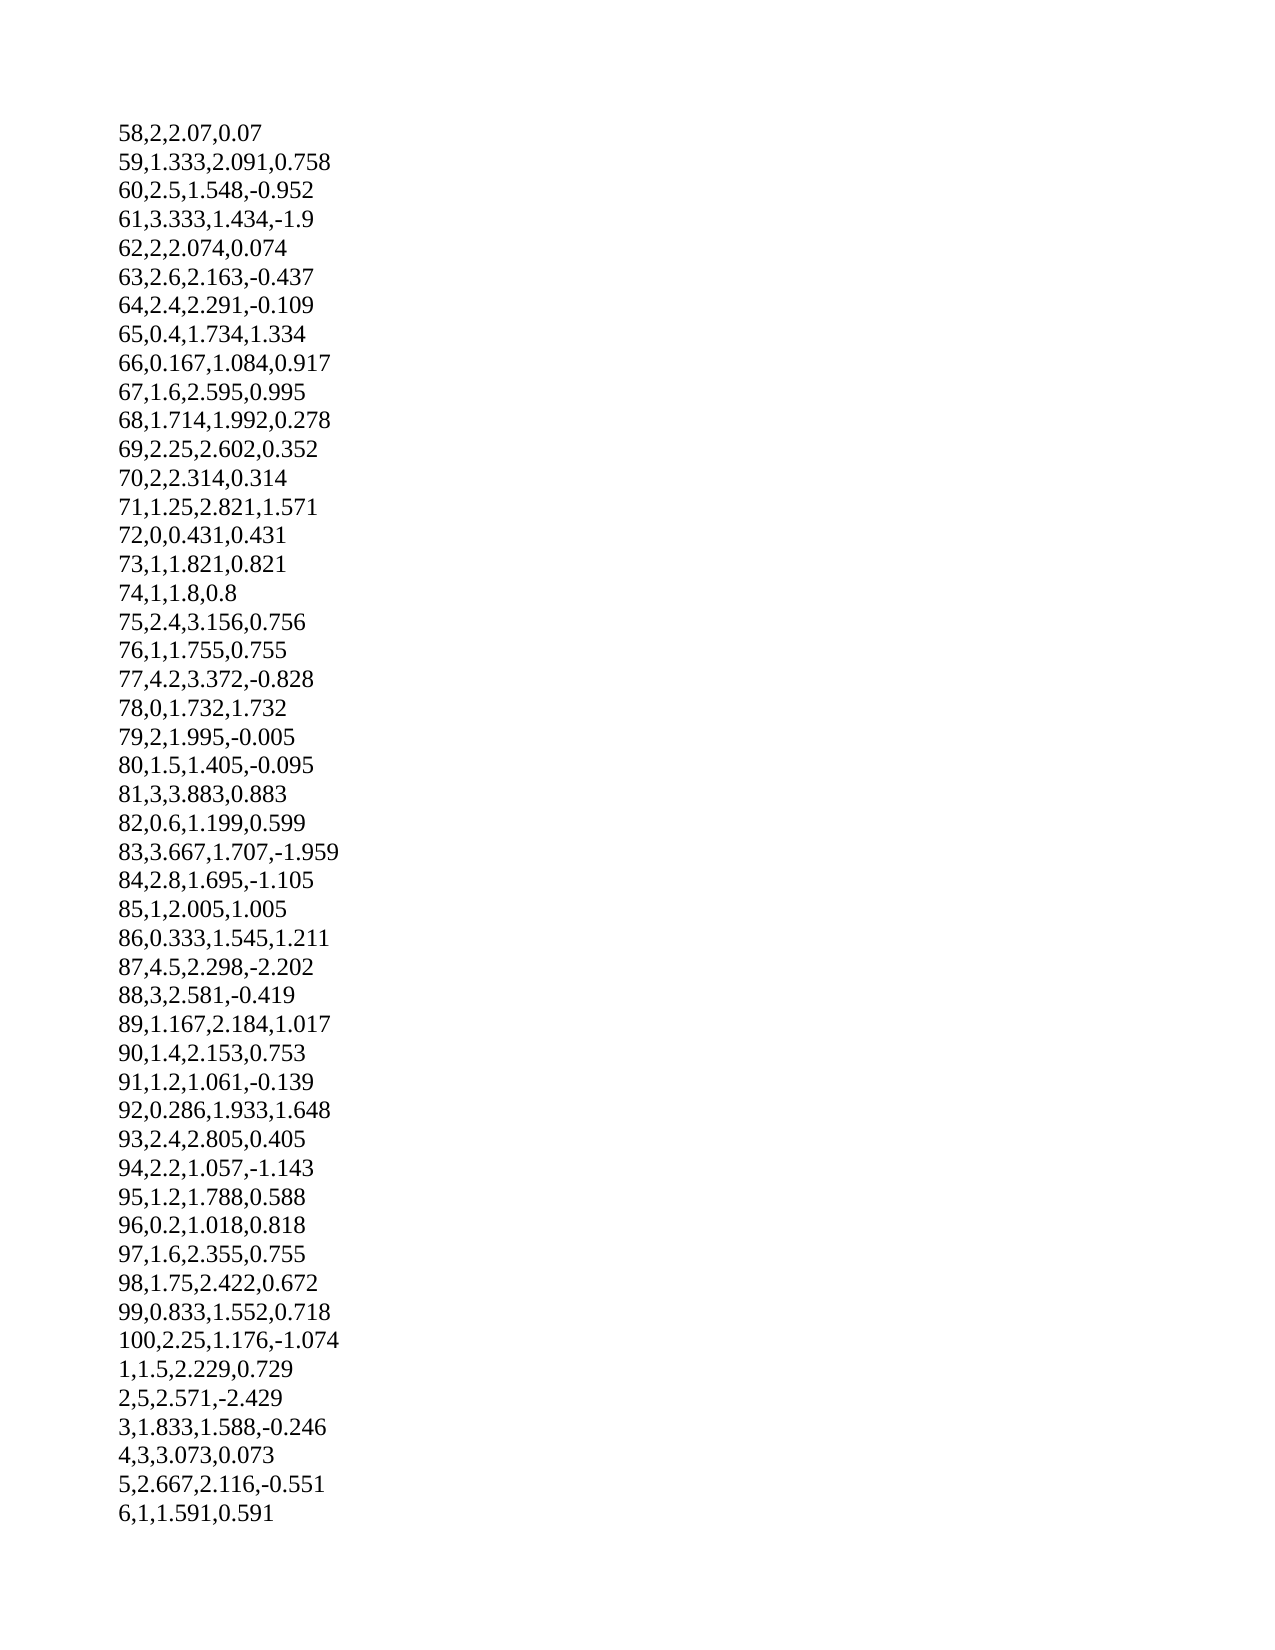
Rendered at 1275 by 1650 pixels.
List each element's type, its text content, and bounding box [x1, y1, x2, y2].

text 82,0.6,1.199,0.599 [118, 808, 1157, 837]
text 67,1.6,2.595,0.995 [118, 377, 1157, 406]
text 80,1.5,1.405,-0.095 [118, 751, 1157, 779]
text 73,1,1.821,0.821 [118, 549, 1157, 578]
text 66,0.167,1.084,0.917 [118, 348, 1157, 377]
text 78,0,1.732,1.732 [118, 693, 1157, 722]
text 68,1.714,1.992,0.278 [118, 406, 1157, 434]
text 91,1.2,1.061,-0.139 [118, 1067, 1157, 1096]
text 83,3.667,1.707,-1.959 [118, 837, 1157, 866]
text 3,1.833,1.588,-0.246 [118, 1412, 1157, 1441]
text 89,1.167,2.184,1.017 [118, 1009, 1157, 1038]
text 74,1,1.8,0.8 [118, 578, 1157, 607]
text 69,2.25,2.602,0.352 [118, 434, 1157, 463]
text 79,2,1.995,-0.005 [118, 722, 1157, 751]
text 88,3,2.581,-0.419 [118, 981, 1157, 1009]
text 97,1.6,2.355,0.755 [118, 1239, 1157, 1268]
text 58,2,2.07,0.07 [118, 118, 1157, 147]
text 95,1.2,1.788,0.588 [118, 1182, 1157, 1211]
text 61,3.333,1.434,-1.9 [118, 204, 1157, 233]
text 77,4.2,3.372,-0.828 [118, 664, 1157, 693]
text 81,3,3.883,0.883 [118, 779, 1157, 808]
text 5,2.667,2.116,-0.551 [118, 1469, 1157, 1498]
text 1,1.5,2.229,0.729 [118, 1354, 1157, 1383]
text 86,0.333,1.545,1.211 [118, 923, 1157, 952]
text 75,2.4,3.156,0.756 [118, 607, 1157, 636]
text 63,2.6,2.163,-0.437 [118, 262, 1157, 291]
text 65,0.4,1.734,1.334 [118, 319, 1157, 348]
text 84,2.8,1.695,-1.105 [118, 866, 1157, 894]
text 59,1.333,2.091,0.758 [118, 147, 1157, 176]
text 72,0,0.431,0.431 [118, 521, 1157, 549]
text 99,0.833,1.552,0.718 [118, 1297, 1157, 1326]
text 93,2.4,2.805,0.405 [118, 1124, 1157, 1153]
text 76,1,1.755,0.755 [118, 636, 1157, 664]
text 64,2.4,2.291,-0.109 [118, 291, 1157, 319]
text 6,1,1.591,0.591 [118, 1498, 1157, 1527]
text 70,2,2.314,0.314 [118, 463, 1157, 492]
text 94,2.2,1.057,-1.143 [118, 1153, 1157, 1182]
text 2,5,2.571,-2.429 [118, 1383, 1157, 1412]
text 90,1.4,2.153,0.753 [118, 1038, 1157, 1067]
text 71,1.25,2.821,1.571 [118, 492, 1157, 521]
text 4,3,3.073,0.073 [118, 1441, 1157, 1469]
text 87,4.5,2.298,-2.202 [118, 952, 1157, 981]
text 96,0.2,1.018,0.818 [118, 1211, 1157, 1239]
text 98,1.75,2.422,0.672 [118, 1268, 1157, 1297]
text 60,2.5,1.548,-0.952 [118, 176, 1157, 204]
text 92,0.286,1.933,1.648 [118, 1096, 1157, 1124]
text 100,2.25,1.176,-1.074 [118, 1326, 1157, 1354]
text 62,2,2.074,0.074 [118, 233, 1157, 262]
text 85,1,2.005,1.005 [118, 894, 1157, 923]
